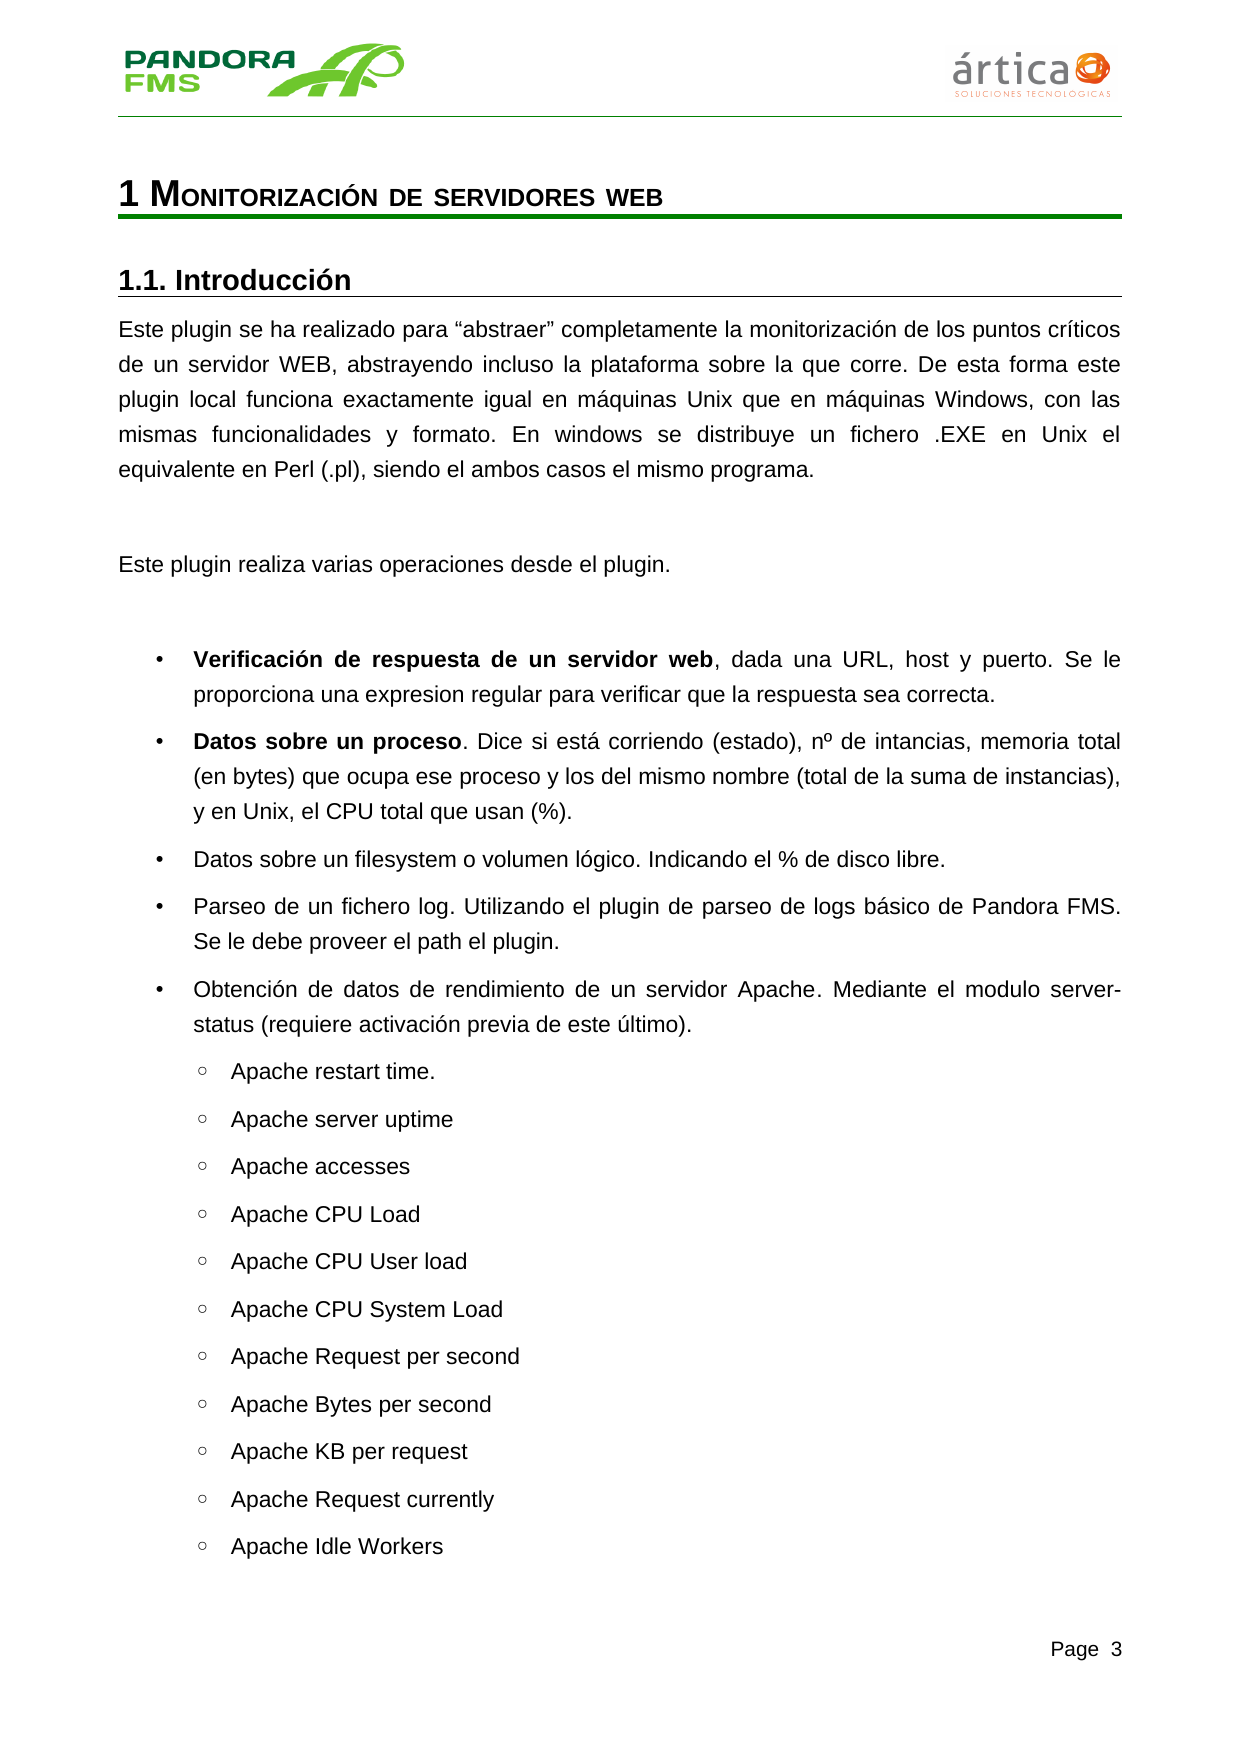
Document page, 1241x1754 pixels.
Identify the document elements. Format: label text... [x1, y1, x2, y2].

list Apache CPU Load [193, 1201, 1122, 1227]
picture [945, 45, 1118, 102]
list Parseo de un fichero log. Utilizando el plugin de parseo de logs básico de Pandora FMS. Se le debe proveer el path el plugin. [156, 893, 1122, 954]
list Obtención de datos de rendimiento de un servidor Apache. Mediante el modulo server-status (requiere activación previa de este último). [156, 976, 1122, 1037]
list Apache Idle Workers [193, 1533, 1122, 1559]
text Este plugin realiza varias operaciones desde el plugin. [118, 551, 1122, 577]
list Datos sobre un proceso. Dice si está corriendo (estado), nº de intancias, memoria total (en bytes) que ocupa ese proceso y los del mismo nombre (total de la suma de instancias), y en Unix, el CPU total que usan (%). [156, 728, 1122, 824]
text Este plugin se ha realizado para “abstraer” completamente la monitorización de los puntos críticos de un servidor WEB, abstrayendo incluso la plataforma sobre la que corre. De esta forma este plugin local funciona exactamente igual en máquinas Unix que en máquinas Windows, con las mismas funcionalidades y formato. En windows se distribuye un fichero .EXE en Unix el equivalente en Perl (.pl), siendo el ambos casos el mismo programa. [118, 316, 1122, 482]
list Apache restart time. [193, 1058, 1122, 1084]
subtitle Monitorización de servidores web [118, 171, 1122, 214]
list Verificación de respuesta de un servidor web, dada una URL, host y puerto. Se le proporciona una expresion regular para verificar que la respuesta sea correcta. [156, 646, 1122, 707]
picture [118, 39, 409, 97]
list Apache accesses [193, 1153, 1122, 1179]
subtitle Introducción [118, 263, 1122, 296]
list Apache server uptime [193, 1106, 1122, 1132]
list Apache CPU System Load [193, 1296, 1122, 1322]
list Apache Bytes per second [193, 1391, 1122, 1417]
list Apache CPU User load [193, 1248, 1122, 1274]
list Apache Request currently [193, 1486, 1122, 1512]
list Datos sobre un filesystem o volumen lógico. Indicando el % de disco libre. [156, 846, 1122, 872]
list Apache KB per request [193, 1438, 1122, 1464]
list Apache Request per second [193, 1343, 1122, 1369]
